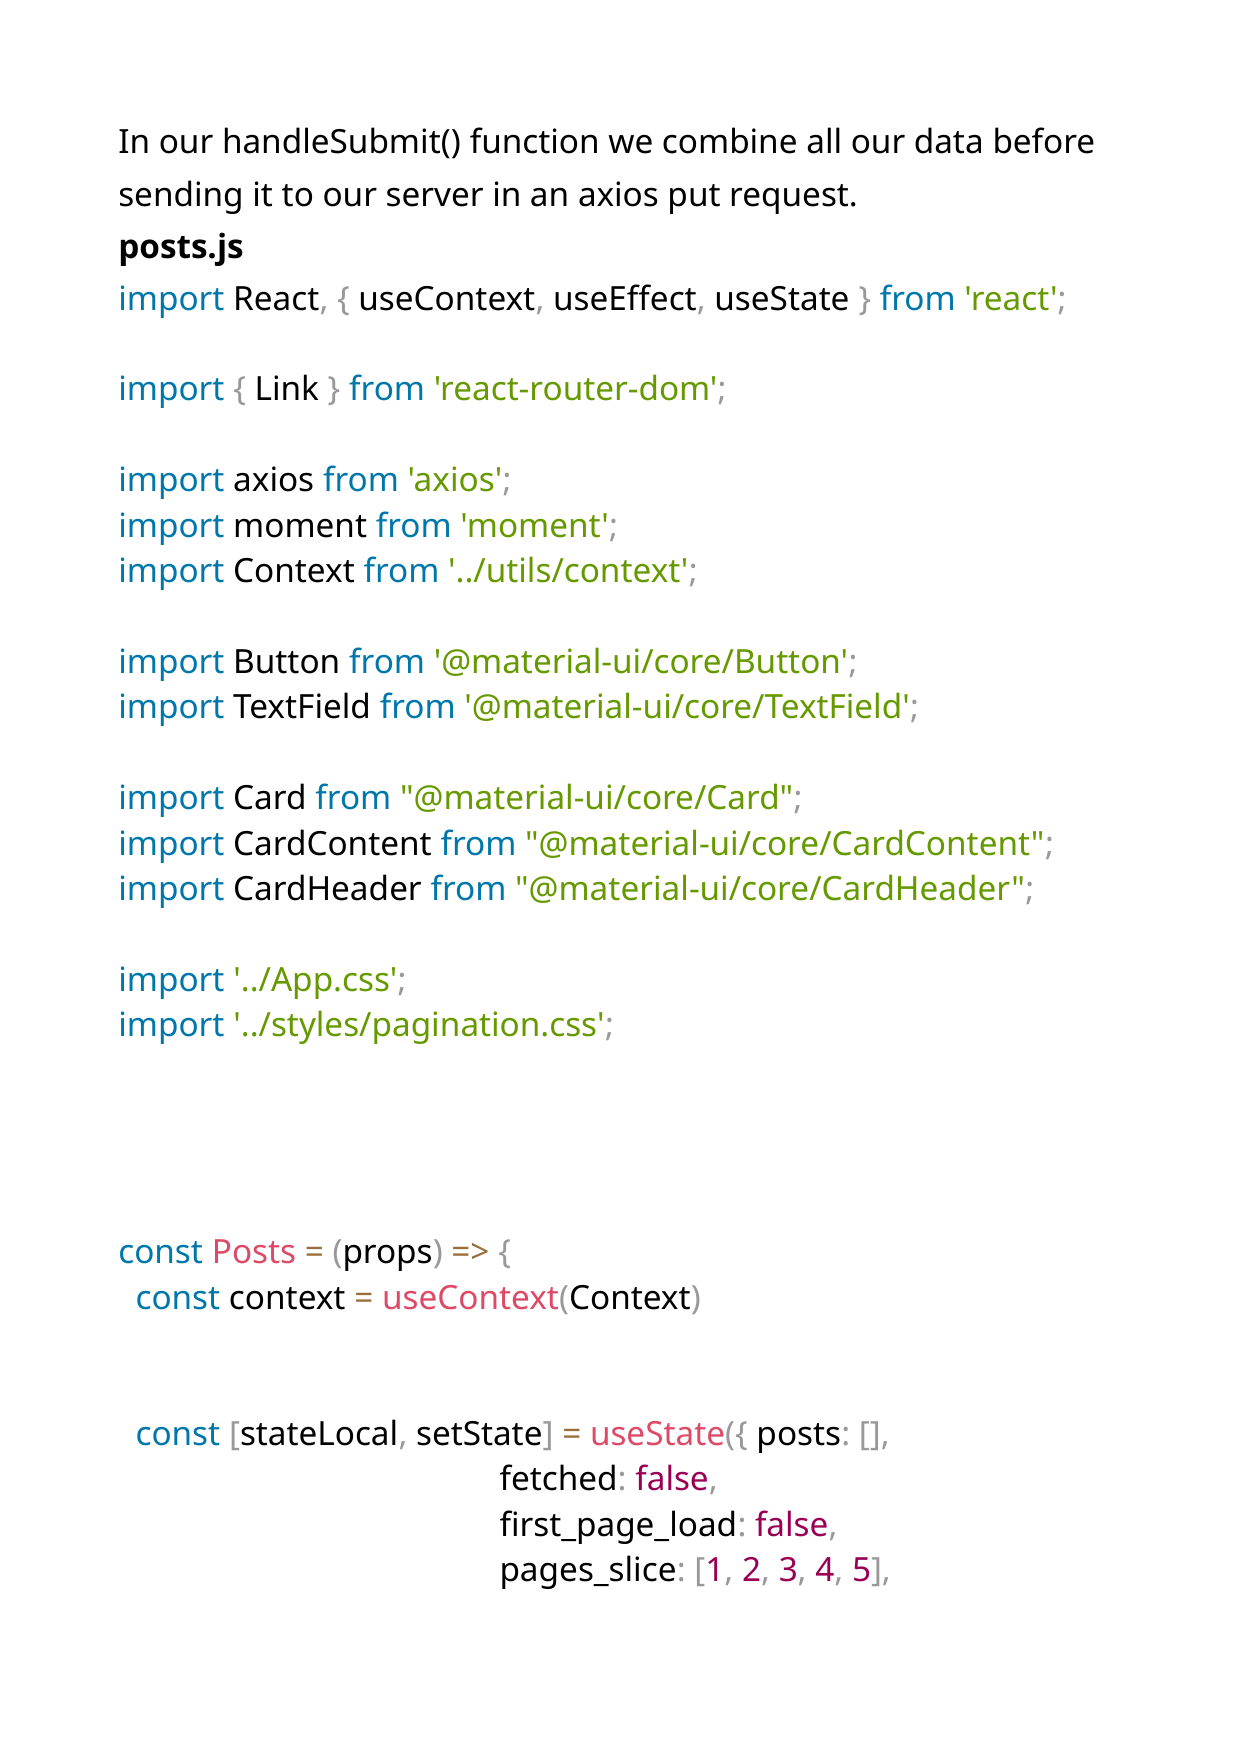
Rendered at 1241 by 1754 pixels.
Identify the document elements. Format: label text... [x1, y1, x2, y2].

text import Button from '@material-ui/core/Button'; [118, 638, 1122, 683]
text import '../styles/pagination.css'; [118, 1001, 1122, 1046]
text import Context from '../utils/context'; [118, 547, 1122, 592]
subtitle posts.js [118, 222, 1122, 268]
text import axios from 'axios'; [118, 456, 1122, 501]
text const [stateLocal, setState] = useState({ posts: [], [118, 1410, 1122, 1455]
text pages_slice: [1, 2, 3, 4, 5], [118, 1546, 1122, 1591]
text import CardHeader from "@material-ui/core/CardHeader"; [118, 865, 1122, 910]
text first_page_load: false, [118, 1501, 1122, 1546]
text import Card from "@material-ui/core/Card"; [118, 774, 1122, 819]
text const Posts = (props) => { [118, 1228, 1122, 1273]
text import React, { useContext, useEffect, useState } from 'react'; [118, 274, 1122, 320]
text import { Link } from 'react-router-dom'; [118, 365, 1122, 411]
text import moment from 'moment'; [118, 501, 1122, 547]
text In our handleSubmit() function we combine all our data before sending it to our server in an axios put request. [118, 118, 1122, 216]
text import CardContent from "@material-ui/core/CardContent"; [118, 819, 1122, 865]
text fetched: false, [118, 1455, 1122, 1501]
text const context = useContext(Context) [118, 1273, 1122, 1319]
text import TextField from '@material-ui/core/TextField'; [118, 683, 1122, 728]
text import '../App.css'; [118, 956, 1122, 1001]
